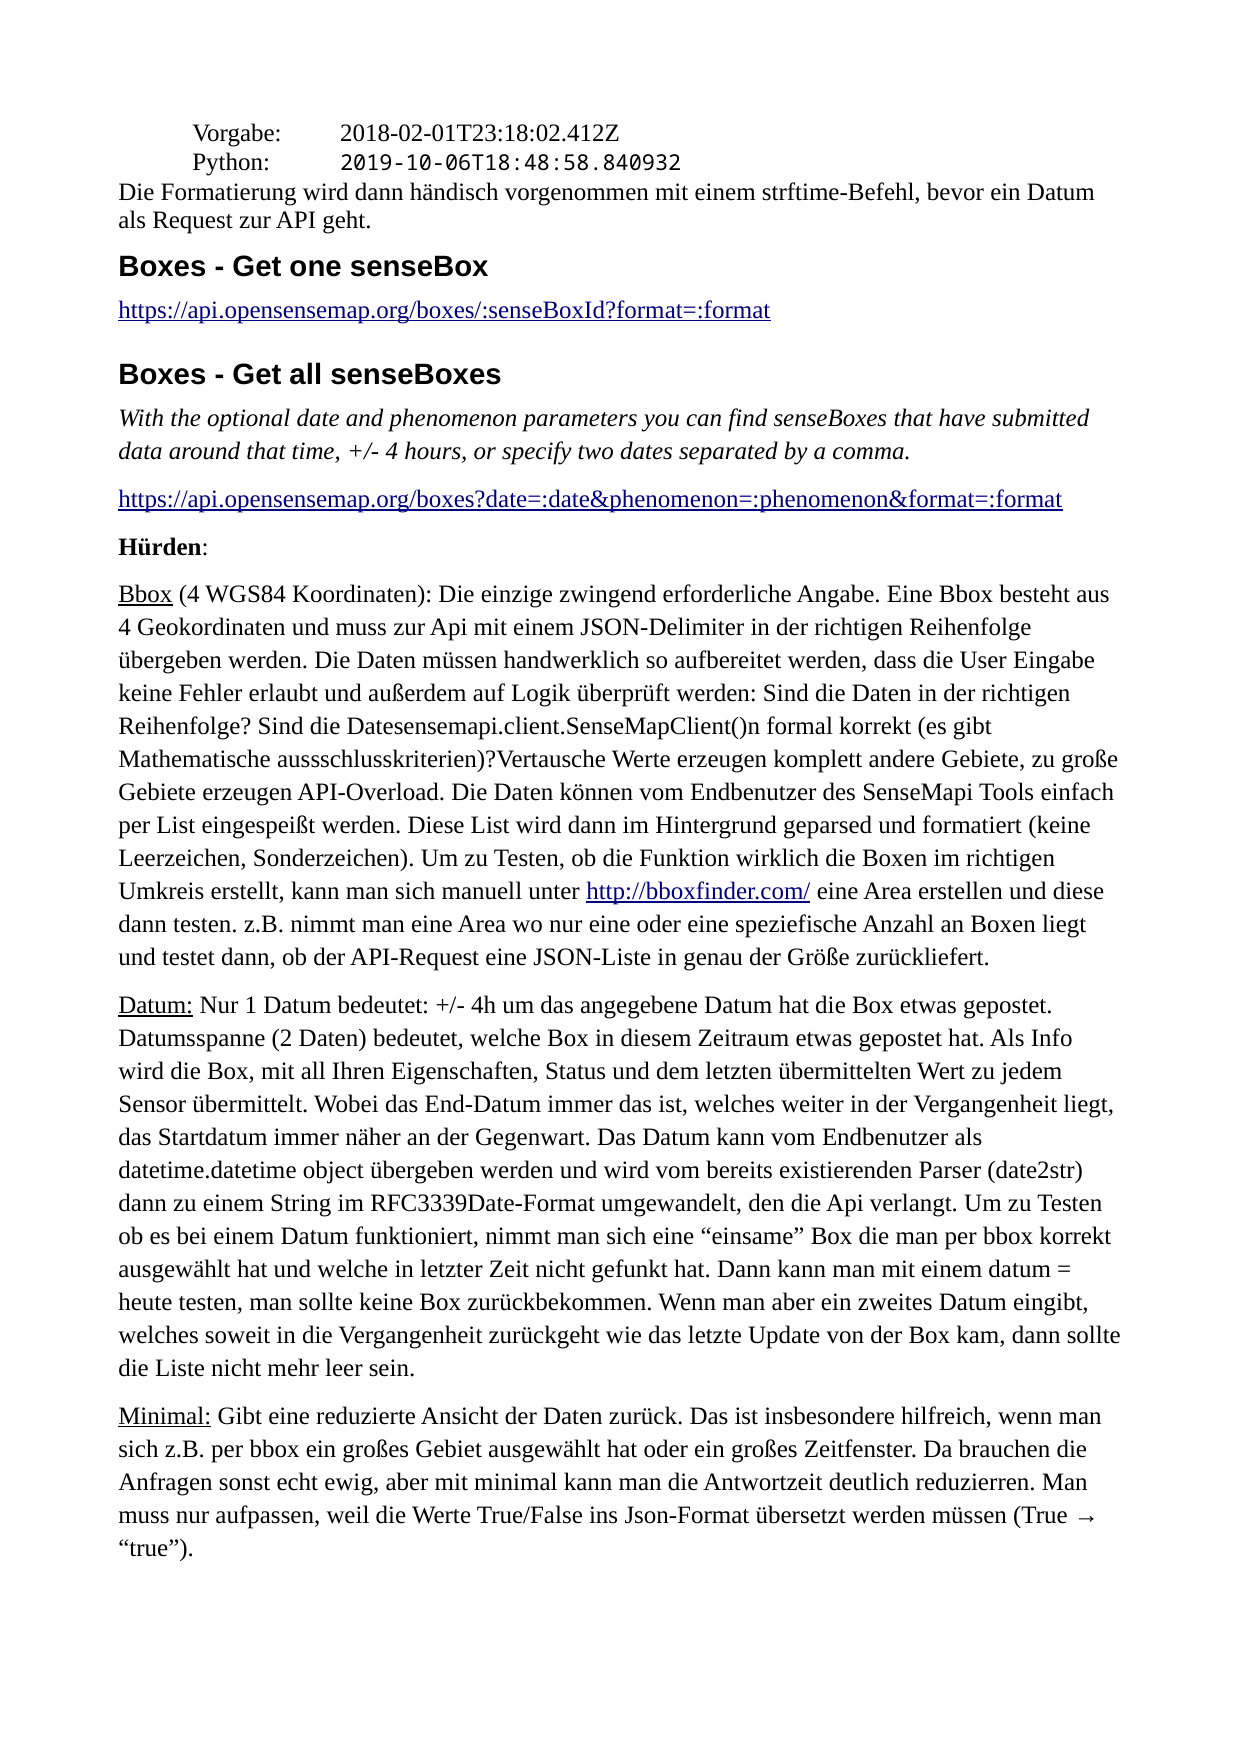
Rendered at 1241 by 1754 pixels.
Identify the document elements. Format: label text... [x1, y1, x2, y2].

text Minimal: Gibt eine reduzierte Ansicht der Daten zurück. Das ist insbesondere hilfreich, wenn man sich z.B. per bbox ein großes Gebiet ausgewählt hat oder ein großes Zeitfenster. Da brauchen die Anfragen sonst echt ewig, aber mit minimal kann man die Antwortzeit deutlich reduzierren. Man muss nur aufpassen, weil die Werte True/False ins Json-Format übersetzt werden müssen (True → “true”). [118, 1401, 1122, 1562]
text With the optional date and phenomenon parameters you can find senseBoxes that have submitted data around that time, +/- 4 hours, or specify two dates separated by a comma. [118, 403, 1122, 465]
subtitle Boxes - Get one senseBox [118, 249, 1122, 282]
text https://api.opensensemap.org/boxes?date=:date&phenomenon=:phenomenon&format=:format [118, 484, 1122, 513]
text Die Formatierung wird dann händisch vorgenommen mit einem strftime-Befehl, bevor ein Datum als Request zur API geht. [118, 177, 1122, 234]
text Vorgabe: 2018-02-01T23:18:02.412Z Python: 2019-10-06T18:48:58.840932 [118, 118, 1122, 177]
text https://api.opensensemap.org/boxes/:senseBoxId?format=:format [118, 295, 1122, 324]
text Hürden: [118, 532, 1122, 560]
text Datum: Nur 1 Datum bedeutet: +/- 4h um das angegebene Datum hat die Box etwas gepostet. Datumsspanne (2 Daten) bedeutet, welche Box in diesem Zeitraum etwas gepostet hat. Als Info wird die Box, mit all Ihren Eigenschaften, Status und dem letzten übermittelten Wert zu jedem Sensor übermittelt. Wobei das End-Datum immer das ist, welches weiter in der Vergangenheit liegt, das Startdatum immer näher an der Gegenwart. Das Datum kann vom Endbenutzer als datetime.datetime object übergeben werden und wird vom bereits existierenden Parser (date2str) dann zu einem String im RFC3339Date-Format umgewandelt, den die Api verlangt. Um zu Testen ob es bei einem Datum funktioniert, nimmt man sich eine “einsame” Box die man per bbox korrekt ausgewählt hat und welche in letzter Zeit nicht gefunkt hat. Dann kann man mit einem datum = heute testen, man sollte keine Box zurückbekommen. Wenn man aber ein zweites Datum eingibt, welches soweit in die Vergangenheit zurückgeht wie das letzte Update von der Box kam, dann sollte die Liste nicht mehr leer sein. [118, 990, 1122, 1382]
subtitle Boxes - Get all senseBoxes [118, 357, 1122, 391]
text Bbox (4 WGS84 Koordinaten): Die einzige zwingend erforderliche Angabe. Eine Bbox besteht aus 4 Geokordinaten und muss zur Api mit einem JSON-Delimiter in der richtigen Reihenfolge übergeben werden. Die Daten müssen handwerklich so aufbereitet werden, dass die User Eingabe keine Fehler erlaubt und außerdem auf Logik überprüft werden: Sind die Daten in der richtigen Reihenfolge? Sind die Datesensemapi.client.SenseMapClient()n formal korrekt (es gibt Mathematische aussschlusskriterien)?Vertausche Werte erzeugen komplett andere Gebiete, zu große Gebiete erzeugen API-Overload. Die Daten können vom Endbenutzer des SenseMapi Tools einfach per List eingespeißt werden. Diese List wird dann im Hintergrund geparsed und formatiert (keine Leerzeichen, Sonderzeichen). Um zu Testen, ob die Funktion wirklich die Boxen im richtigen Umkreis erstellt, kann man sich manuell unter http://bboxfinder.com/ eine Area erstellen und diese dann testen. z.B. nimmt man eine Area wo nur eine oder eine speziefische Anzahl an Boxen liegt und testet dann, ob der API-Request eine JSON-Liste in genau der Größe zurückliefert. [118, 579, 1122, 971]
